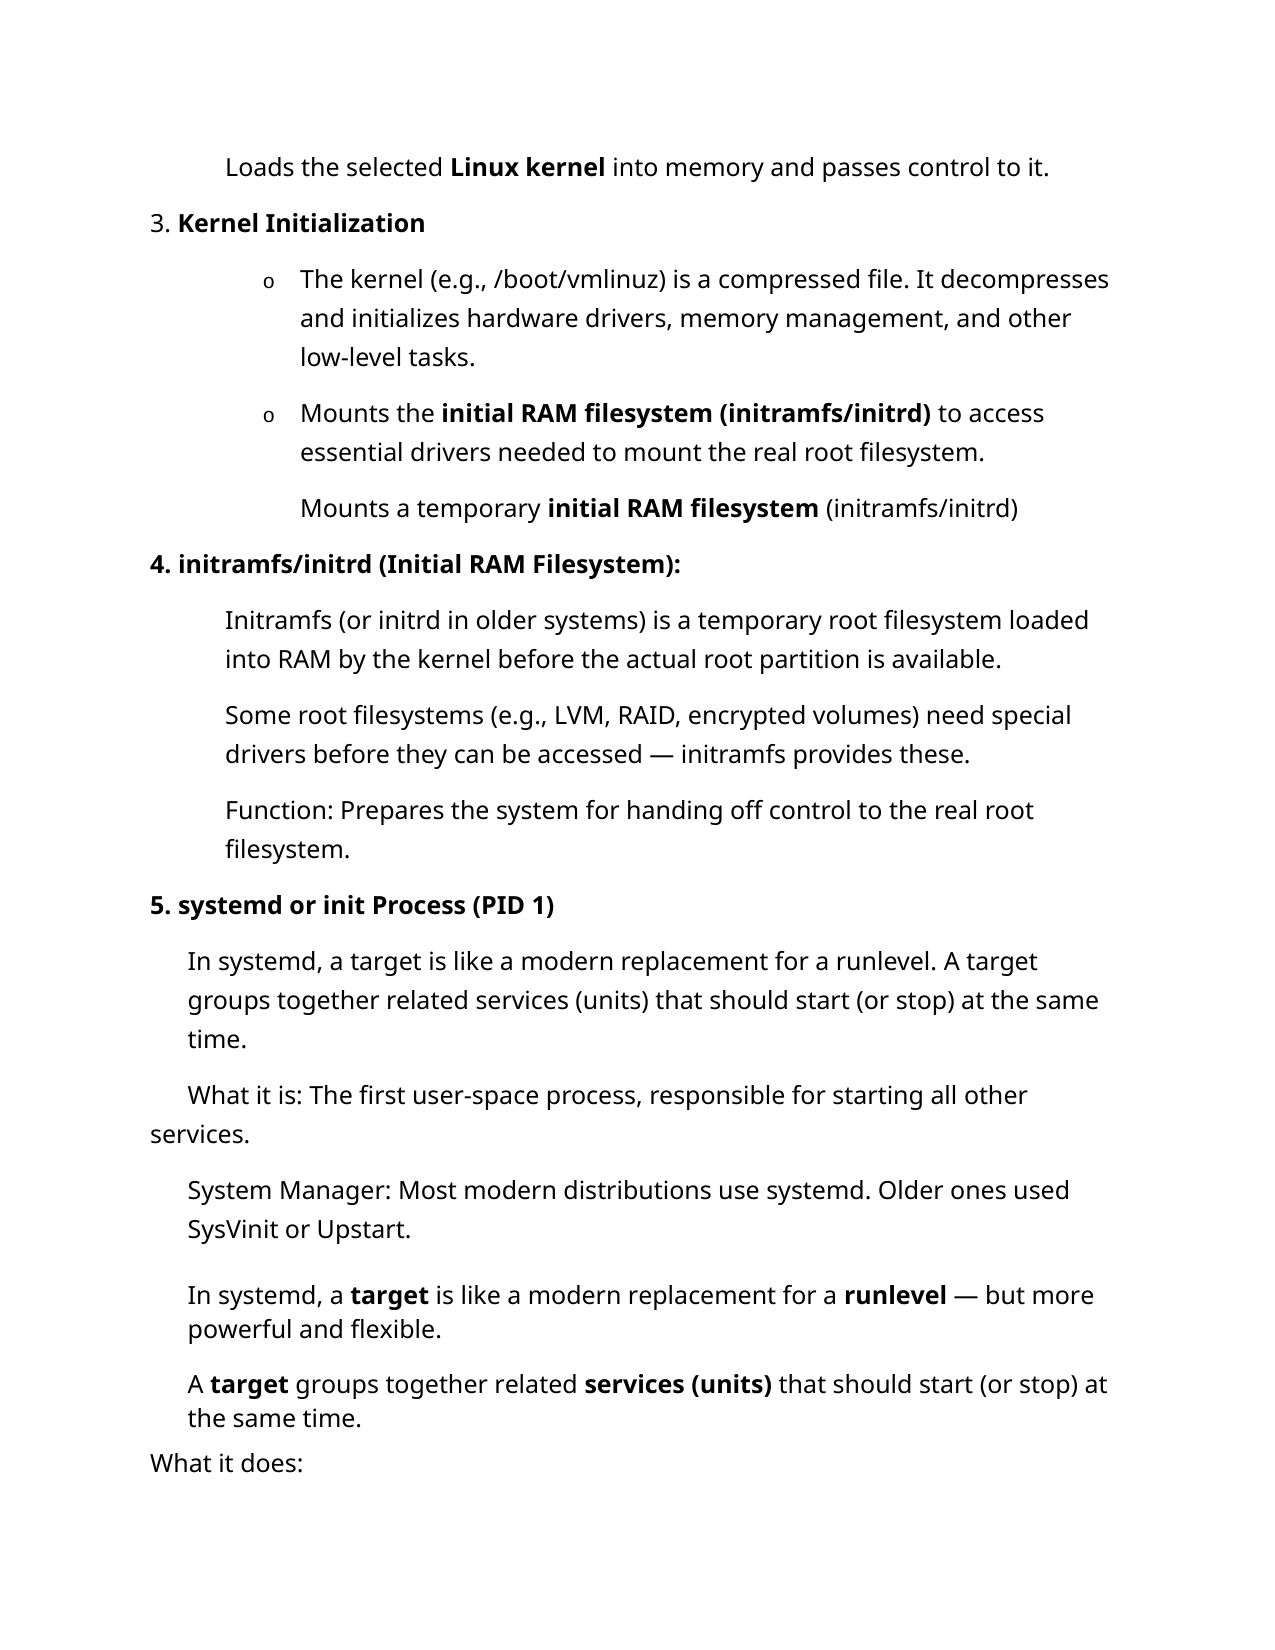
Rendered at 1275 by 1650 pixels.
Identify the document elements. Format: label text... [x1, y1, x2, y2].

text 5. systemd or init Process (PID 1) [150, 887, 1125, 922]
list Mounts the initial RAM filesystem (initramfs/initrd) to access essential drivers needed to mount the real root filesystem. [262, 396, 1125, 469]
text System Manager: Most modern distributions use systemd. Older ones used SysVinit or Upstart. [187, 1172, 1125, 1246]
text What it does: [150, 1445, 1125, 1479]
text Initramfs (or initrd in older systems) is a temporary root filesystem loaded into RAM by the kernel before the actual root partition is available. [225, 602, 1125, 676]
text In systemd, a target is like a modern replacement for a runlevel. A target groups together related services (units) that should start (or stop) at the same time. [187, 943, 1125, 1056]
text What it is: The first user-space process, responsible for starting all other services. [150, 1077, 1125, 1151]
text A target groups together related services (units) that should start (or stop) at the same time. [187, 1367, 1125, 1435]
text Some root filesystems (e.g., LVM, RAID, encrypted volumes) need special drivers before they can be accessed — initramfs provides these. [225, 697, 1125, 771]
text Loads the selected Linux kernel into memory and passes control to it. [225, 150, 1125, 184]
text 3. Kernel Initialization [150, 206, 1125, 240]
list The kernel (e.g., /boot/vmlinuz) is a compressed file. It decompresses and initializes hardware drivers, memory management, and other low-level tasks. [262, 262, 1125, 374]
text Function: Prepares the system for handing off control to the real root filesystem. [225, 792, 1125, 866]
text In systemd, a target is like a modern replacement for a runlevel — but more powerful and flexible. [187, 1278, 1125, 1346]
text Mounts a temporary initial RAM filesystem (initramfs/initrd) [262, 491, 1125, 525]
text 4. initramfs/initrd (Initial RAM Filesystem): [150, 547, 1125, 581]
